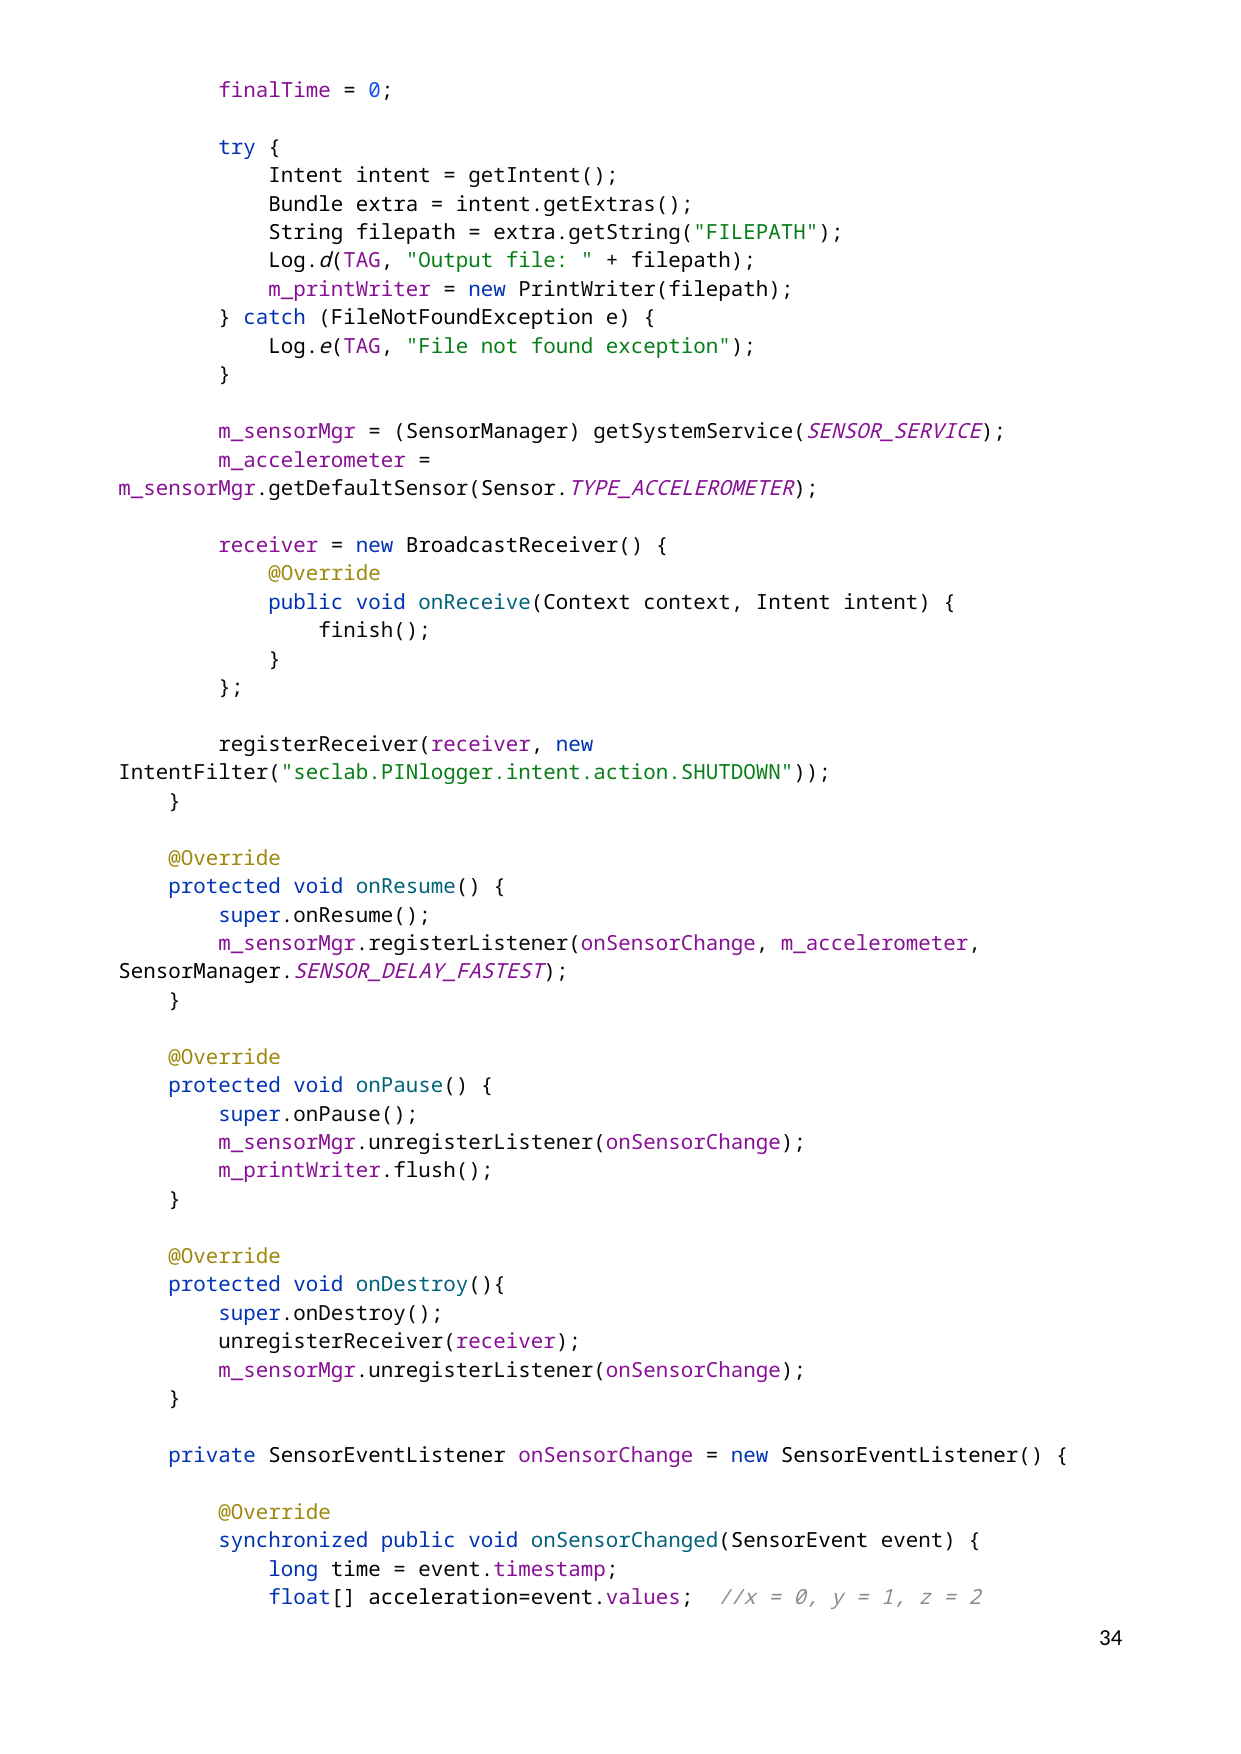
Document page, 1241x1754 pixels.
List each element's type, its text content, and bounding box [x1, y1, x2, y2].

text finalTime = 0; try { Intent intent = getIntent(); Bundle extra = intent.getExtras(); String filepath = extra.getString("FILEPATH"); Log.d(TAG, "Output file: " + filepath); m_printWriter = new PrintWriter(filepath); } catch (FileNotFoundException e) { Log.e(TAG, "File not found exception"); } m_sensorMgr = (SensorManager) getSystemService(SENSOR_SERVICE); m_accelerometer = m_sensorMgr.getDefaultSensor(Sensor.TYPE_ACCELEROMETER); receiver = new BroadcastReceiver() { @Override public void onReceive(Context context, Intent intent) { finish(); } }; registerReceiver(receiver, new IntentFilter("seclab.PINlogger.intent.action.SHUTDOWN")); } @Override protected void onResume() { super.onResume(); m_sensorMgr.registerListener(onSensorChange, m_accelerometer, SensorManager.SENSOR_DELAY_FASTEST); } @Override protected void onPause() { super.onPause(); m_sensorMgr.unregisterListener(onSensorChange); m_printWriter.flush(); } @Override protected void onDestroy(){ super.onDestroy(); unregisterReceiver(receiver); m_sensorMgr.unregisterListener(onSensorChange); } private SensorEventListener onSensorChange = new SensorEventListener() { @Override synchronized public void onSensorChanged(SensorEvent event) { long time = event.timestamp; float[] acceleration=event.values; //x = 0, y = 1, z = 2 [118, 75, 1122, 1611]
